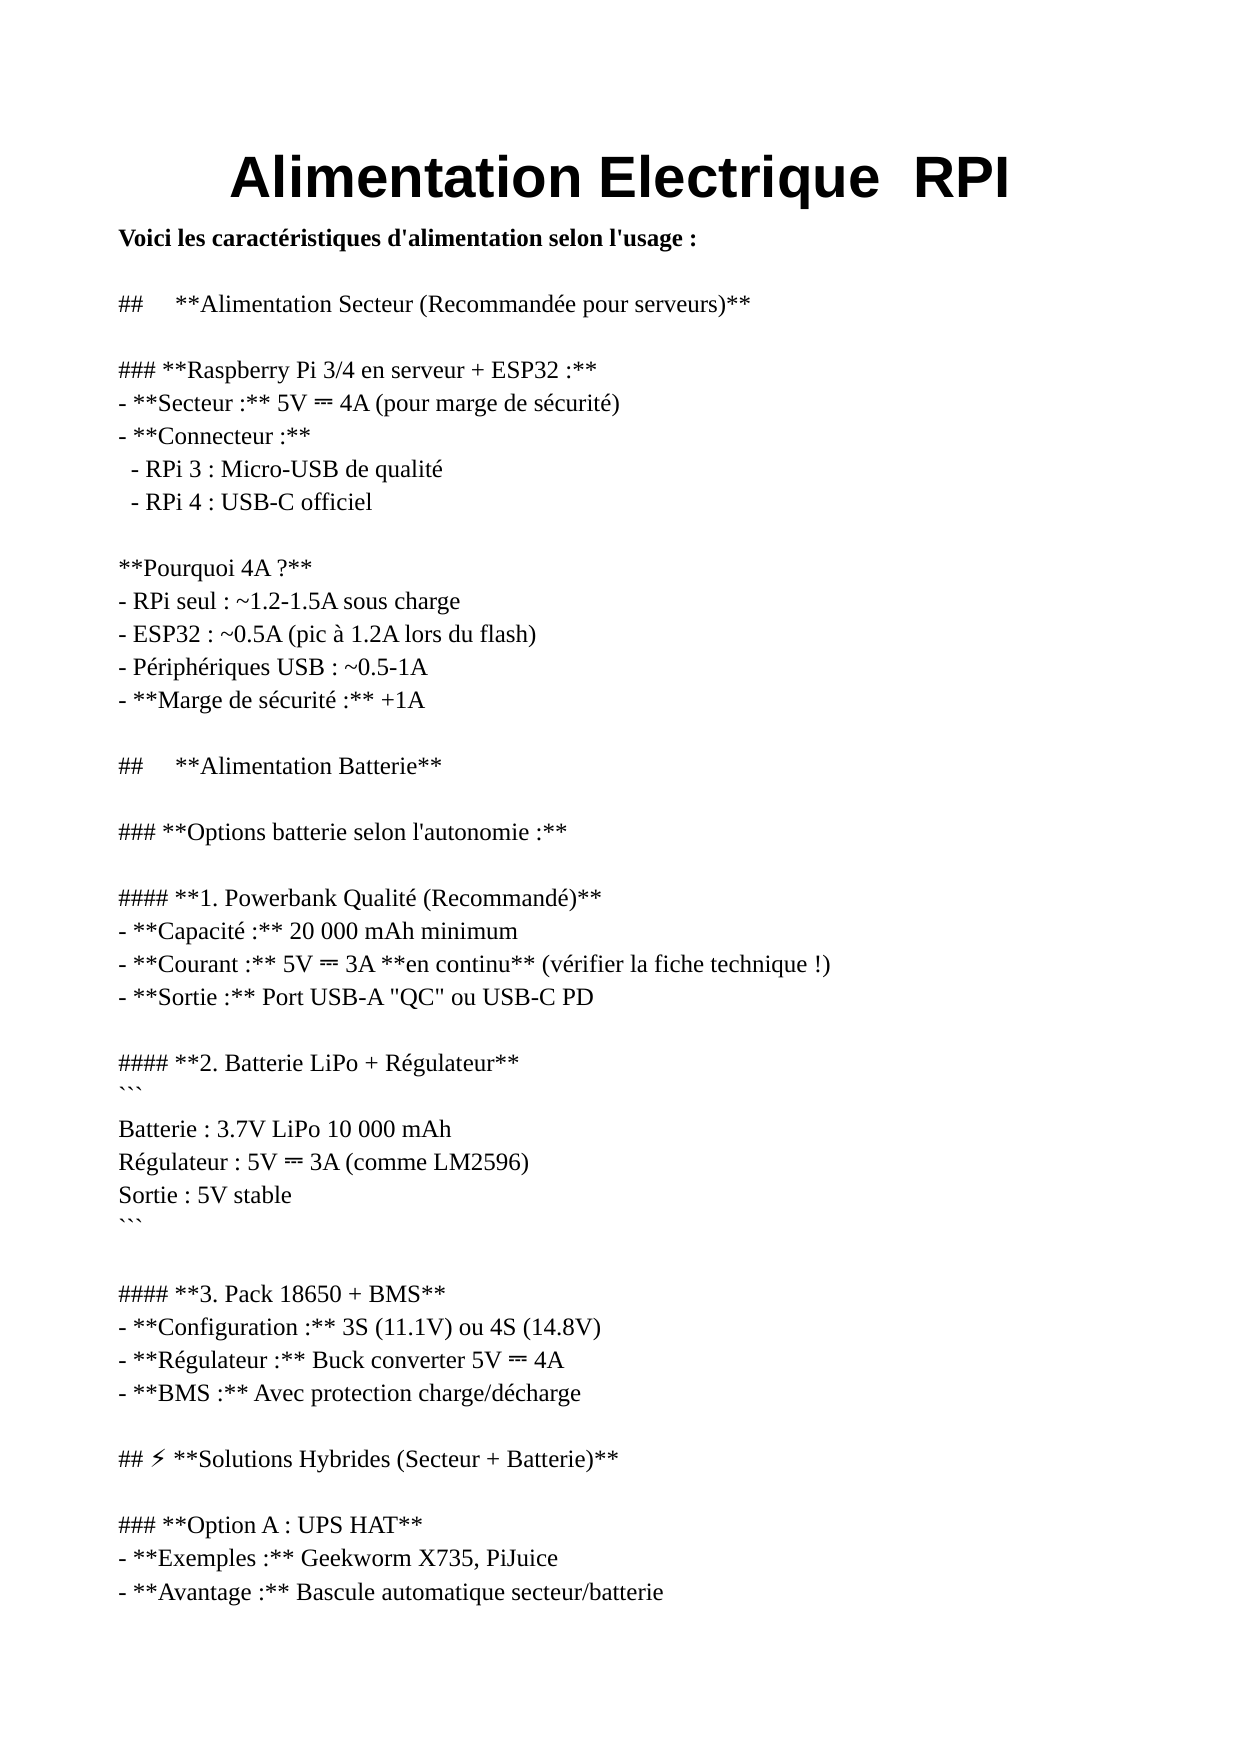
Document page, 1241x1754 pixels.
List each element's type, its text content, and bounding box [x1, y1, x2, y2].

title Alimentation Electrique RPI [118, 143, 1122, 210]
text Voici les caractéristiques d'alimentation selon l'usage : ## 🔌 **Alimentation Secteur (Recommandée pour serveurs)** ### **Raspberry Pi 3/4 en serveur + ESP32 :** - **Secteur :** 5V ⎓ 4A (pour marge de sécurité) - **Connecteur :** - RPi 3 : Micro-USB de qualité - RPi 4 : USB-C officiel **Pourquoi 4A ?** - RPi seul : ~1.2-1.5A sous charge - ESP32 : ~0.5A (pic à 1.2A lors du flash) - Périphériques USB : ~0.5-1A - **Marge de sécurité :** +1A ## 🔋 **Alimentation Batterie** ### **Options batterie selon l'autonomie :** #### **1. Powerbank Qualité (Recommandé)** - **Capacité :** 20 000 mAh minimum - **Courant :** 5V ⎓ 3A **en continu** (vérifier la fiche technique !) - **Sortie :** Port USB-A "QC" ou USB-C PD #### **2. Batterie LiPo + Régulateur** ``` Batterie : 3.7V LiPo 10 000 mAh Régulateur : 5V ⎓ 3A (comme LM2596) Sortie : 5V stable ``` #### **3. Pack 18650 + BMS** - **Configuration :** 3S (11.1V) ou 4S (14.8V) - **Régulateur :** Buck converter 5V ⎓ 4A - **BMS :** Avec protection charge/décharge ## ⚡ **Solutions Hybrides (Secteur + Batterie)** ### **Option A : UPS HAT** - **Exemples :** Geekworm X735, PiJuice - **Avantage :** Bascule automatique secteur/batterie [118, 223, 1122, 1605]
